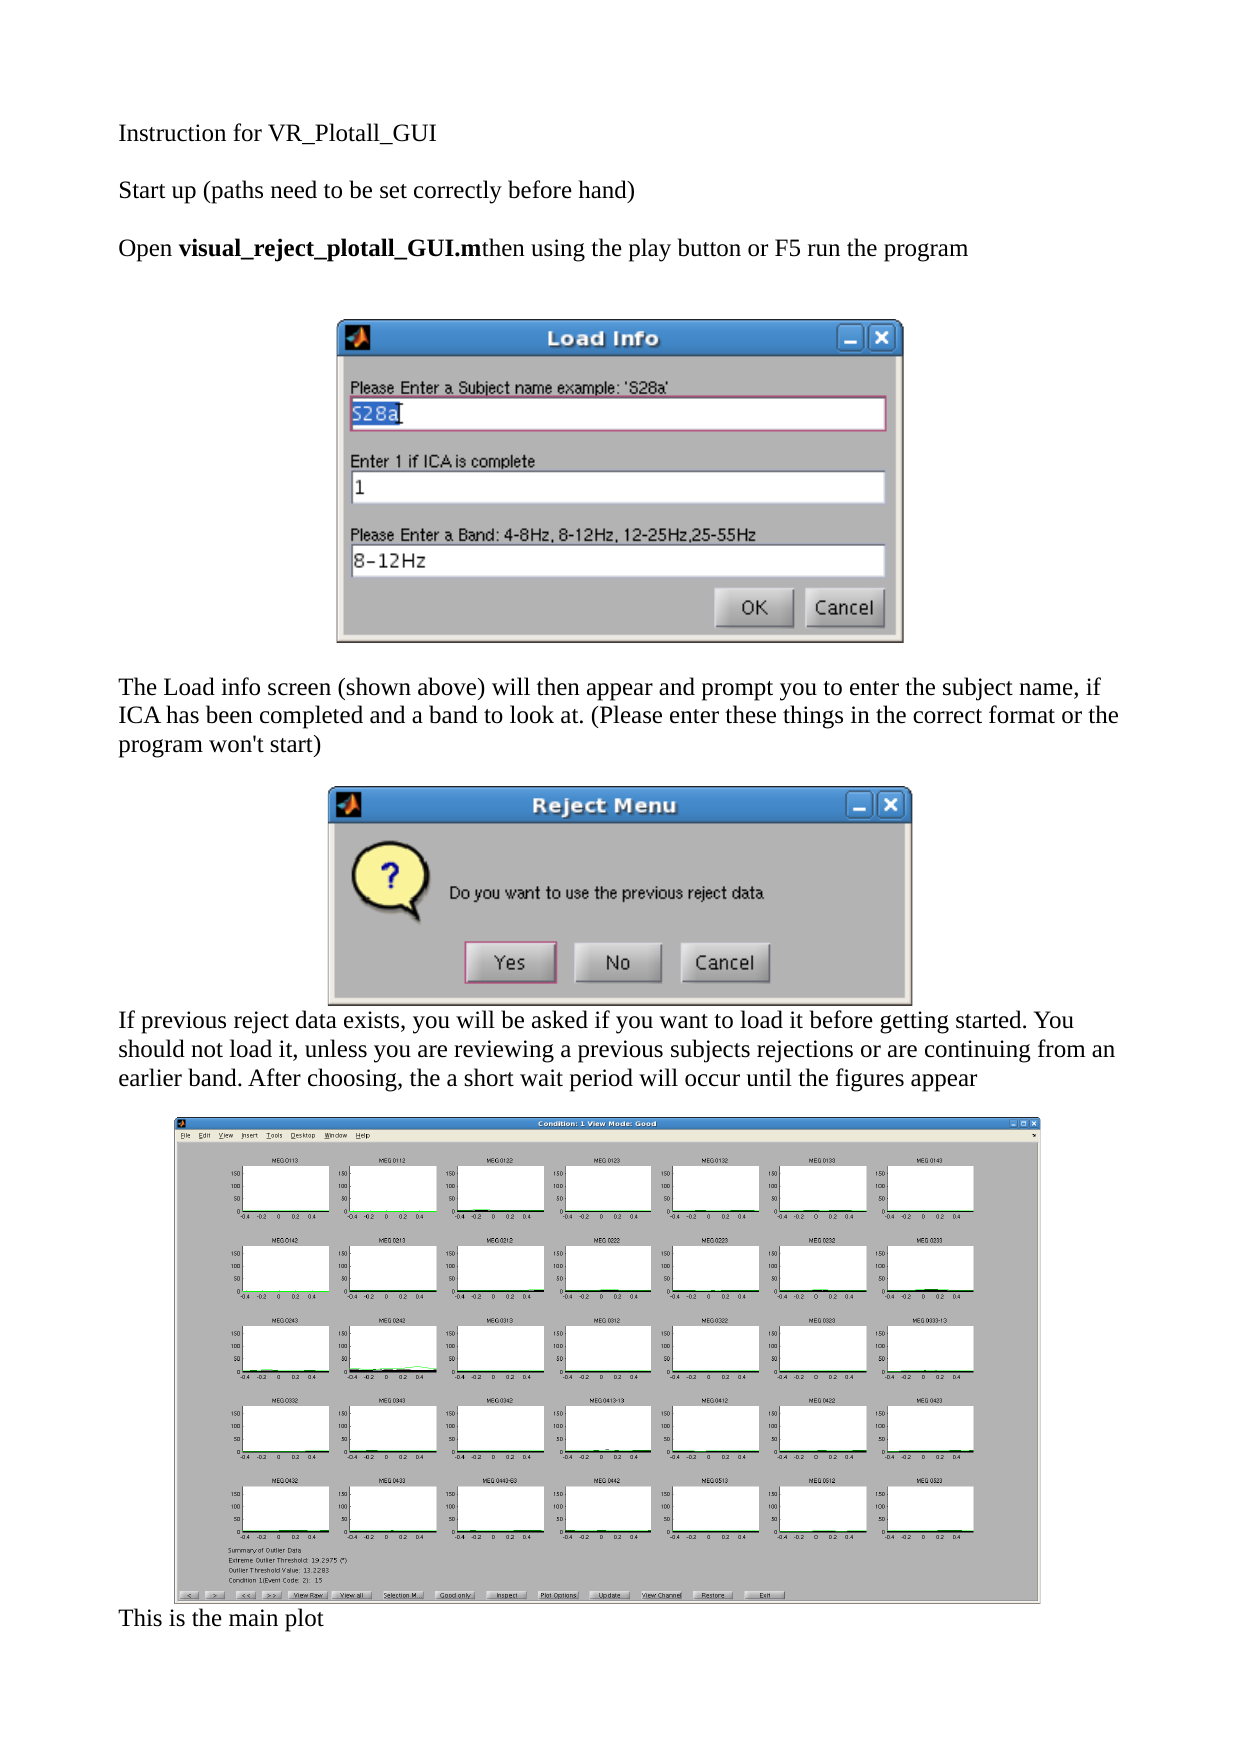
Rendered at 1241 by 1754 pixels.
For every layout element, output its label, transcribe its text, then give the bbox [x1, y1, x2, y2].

picture [327, 786, 913, 1006]
text Instruction for VR_Plotall_GUI [118, 118, 1122, 147]
text Start up (paths need to be set correctly before hand) [118, 176, 1122, 204]
text The Load info screen (shown above) will then appear and prompt you to enter the subject name, if ICA has been completed and a band to look at. (Please enter these things in the correct format or the program won't start) [118, 672, 1122, 758]
picture [336, 319, 904, 643]
text Open visual_reject_plotall_GUI.mthen using the play button or F5 run the program [118, 233, 1122, 262]
text If previous reject data exists, you will be asked if you want to load it before getting started. You should not load it, unless you are reviewing a previous subjects rejections or are continuing from an earlier band. After choosing, the a short wait period will occur until the figures appear [118, 787, 1122, 1092]
text This is the main plot [118, 1092, 1122, 1632]
picture [174, 1117, 1041, 1604]
